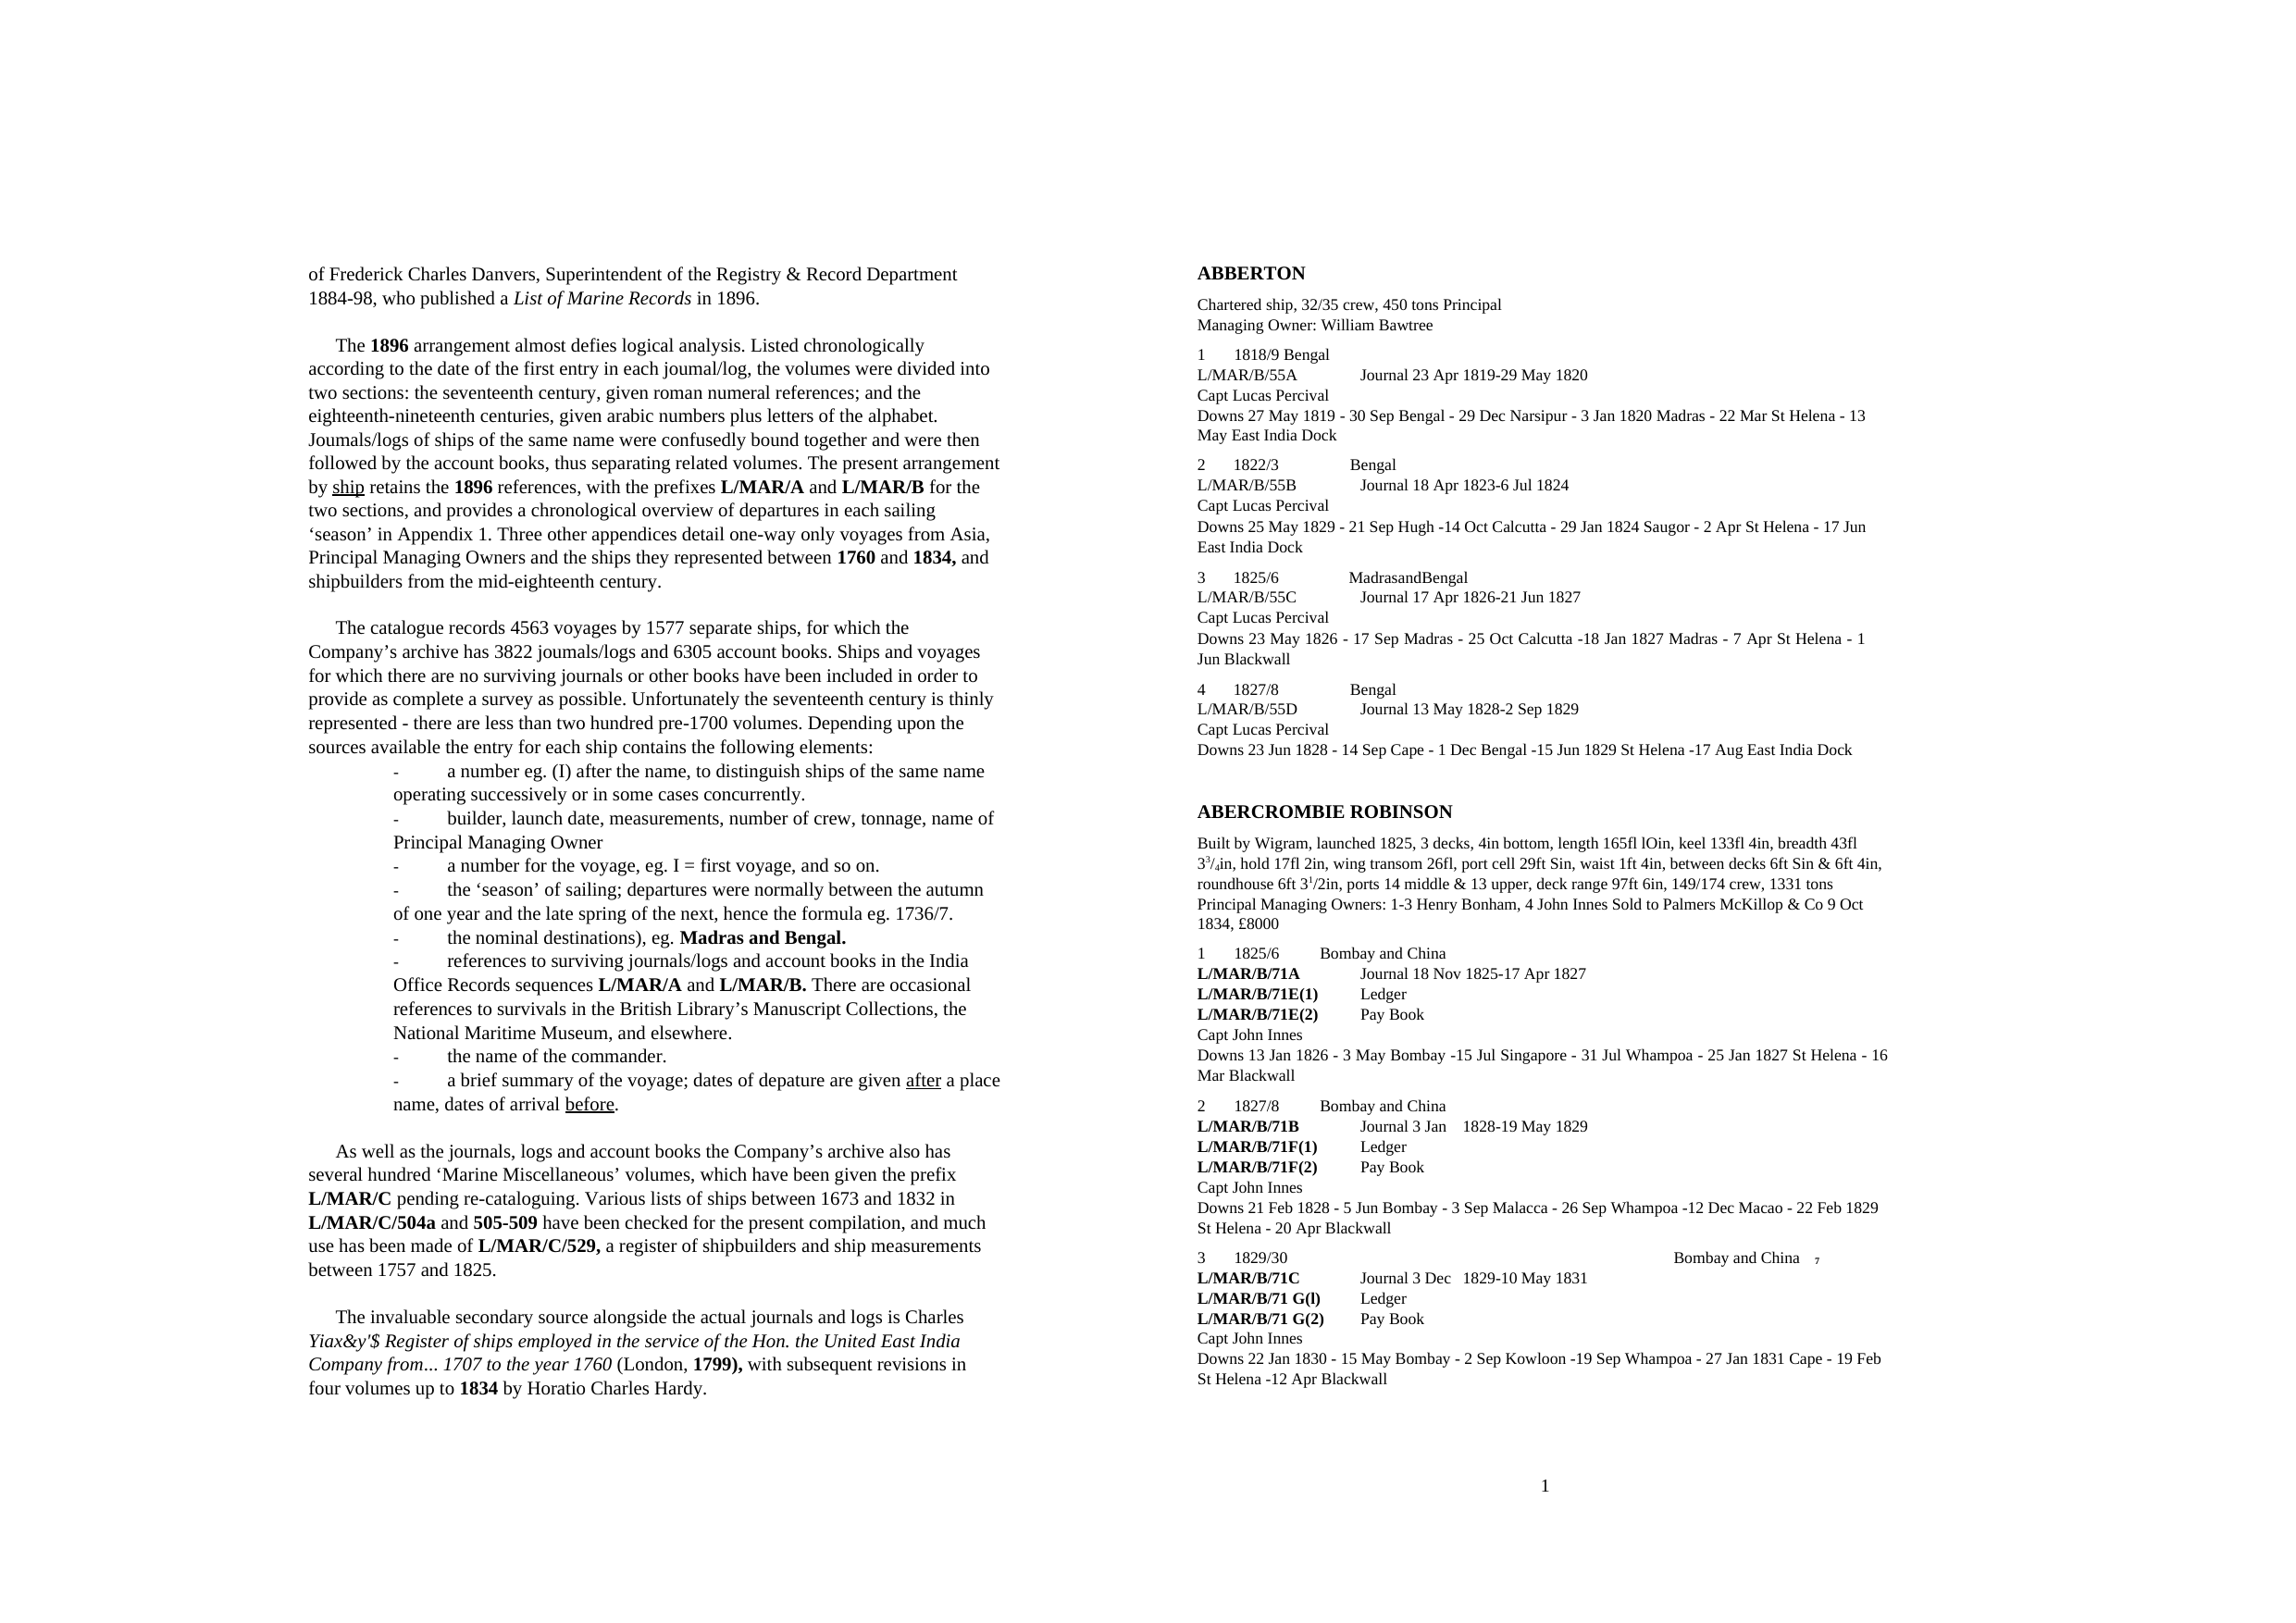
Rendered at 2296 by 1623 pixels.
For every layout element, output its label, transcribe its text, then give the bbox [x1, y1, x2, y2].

text of Frederick Charles Danvers, Superintendent of the Registry & Record Department 1884-98, who published a List of Marine Records in 1896. [308, 262, 1000, 309]
list the nominal destinations), eg. Madras and Bengal. [393, 924, 1000, 948]
text Capt John Innes [1198, 1024, 1890, 1045]
list 1827/8 Bombay and China [1198, 1096, 1890, 1116]
list 1829/30 Bombay and China 7 [1198, 1247, 1890, 1268]
text L/MAR/B/71E(1) Ledger [1198, 984, 1890, 1004]
text Capt Lucas Percival [1198, 719, 1890, 739]
list the ‘season’ of sailing; departures were normally between the autumn of one year and the late spring of the next, hence the formula eg. 1736/7. [393, 877, 1000, 924]
text L/MAR/B/71F(1) Ledger [1198, 1136, 1890, 1156]
list a brief summary of the voyage; dates of depature are given after a place name, dates of arrival before. [393, 1068, 1000, 1115]
text Built by Wigram, launched 1825, 3 decks, 4in bottom, length 165fl lOin, keel 133fl 4in, breadth 43fl 33/4in, hold 17fl 2in, wing transom 26fl, port cell 29ft Sin, waist 1ft 4in, between decks 6ft Sin & 6ft 4in, roundhouse 6ft 31/2in, ports 14 middle & 13 upper, deck range 97ft 6in, 149/174 crew, 1331 tons Principal Managing Owners: 1-3 Henry Bonham, 4 John Innes Sold to Palmers McKillop & Co 9 Oct 1834, £8000 [1198, 833, 1890, 934]
text Capt Lucas Percival [1198, 495, 1890, 515]
text The invaluable secondary source alongside the actual journals and logs is Charles Yiax&y'$ Register of ships employed in the service of the Hon. the United East India Company from... 1707 to the year 1760 (London, 1799), with subsequent revisions in four volumes up to 1834 by Horatio Charles Hardy. [308, 1305, 1000, 1399]
text Capt Lucas Percival [1198, 385, 1890, 404]
list 1825/6 Madras and Bengal [1198, 566, 1890, 587]
text Downs 23 May 1826 - 17 Sep Madras - 25 Oct Calcutta -18 Jan 1827 Madras - 7 Apr St Helena - 1 Jun Blackwall [1198, 627, 1867, 669]
text L/MAR/B/55D Journal 13 May 1828-2 Sep 1829 [1198, 700, 1890, 719]
text As well as the journals, logs and account books the Company’s archive also has several hundred ‘Marine Miscellaneous’ volumes, which have been given the prefix L/MAR/C pending re-cataloguing. Various lists of ships between 1673 and 1832 in L/MAR/C/504a and 505-509 have been checked for the present compilation, and much use has been made of L/MAR/C/529, a register of shipbuilders and ship measurements between 1757 and 1825. [308, 1138, 1000, 1282]
subtitle ABERCROMBIE ROBINSON [1198, 801, 1890, 823]
text Capt John Innes [1198, 1328, 1890, 1348]
text L/MAR/B/71F(2) Pay Book [1198, 1156, 1890, 1177]
text L/MAR/B/55B Journal 18 Apr 1823-6 Jul 1824 [1198, 475, 1890, 495]
text The 1896 arrangement almost defies logical analysis. Listed chronologically according to the date of the first entry in each joumal/log, the volumes were divided into two sections: the seventeenth century, given roman numeral references; and the eighteenth-nineteenth centuries, given arabic numbers plus letters of the alphabet. Joumals/logs of ships of the same name were confusedly bound together and were then followed by the account books, thus separating related volumes. The present arrange­ment by ship retains the 1896 references, with the prefixes L/MAR/A and L/MAR/B for the two sections, and provides a chronological overview of departures in each sailing ‘season’ in Appendix 1. Three other appendices detail one-way only voyages from Asia, Principal Managing Owners and the ships they represented between 1760 and 1834, and shipbuilders from the mid-eighteenth century. [308, 332, 1000, 592]
list 1827/8 Bengal [1198, 679, 1890, 700]
text Downs 27 May 1819 - 30 Sep Bengal - 29 Dec Narsipur - 3 Jan 1820 Madras - 22 Mar St Helena - 13 May East India Dock [1198, 404, 1867, 445]
text L/MAR/B/71 G(2) Pay Book [1198, 1308, 1890, 1328]
list 1822/3 Bengal [1198, 454, 1890, 475]
list builder, launch date, measurements, number of crew, tonnage, name of Principal Managing Owner [393, 806, 1000, 853]
text Chartered ship, 32/35 crew, 450 tons Principal Managing Owner: William Bawtree [1198, 294, 1512, 335]
text L/MAR/B/55C Journal 17 Apr 1826-21 Jun 1827 [1198, 587, 1890, 607]
text Capt John Innes [1198, 1177, 1890, 1196]
list a number eg. (I) after the name, to distinguish ships of the same name operating successively or in some cases concurrently. [393, 758, 1000, 806]
text L/MAR/B/71 G(l) Ledger [1198, 1288, 1890, 1308]
list a number for the voyage, eg. I = first voyage, and so on. [393, 853, 1000, 877]
text L/MAR/B/71A Journal 18 Nov 1825-17 Apr 1827 [1198, 963, 1890, 984]
text L/MAR/B/71B Journal 3 Jan 1828-19 May 1829 [1198, 1116, 1890, 1136]
text The catalogue records 4563 voyages by 1577 separate ships, for which the Company’s archive has 3822 joumals/logs and 6305 account books. Ships and voyages for which there are no surviving journals or other books have been included in order to provide as complete a survey as possible. Unfortunately the seventeenth century is thinly represented - there are less than two hundred pre-1700 volumes. Depending upon the sources available the entry for each ship contains the following elements: [308, 615, 1000, 758]
text Capt Lucas Percival [1198, 607, 1890, 627]
text L/MAR/B/55A Journal 23 Apr 1819-29 May 1820 [1198, 365, 1890, 385]
text Downs 13 Jan 1826 - 3 May Bombay -15 Jul Singapore - 31 Jul Whampoa - 25 Jan 1827 St Helena - 16 Mar Blackwall [1198, 1045, 1890, 1085]
text Downs 25 May 1829 - 21 Sep Hugh -14 Oct Calcutta - 29 Jan 1824 Saugor - 2 Apr St Helena - 17 Jun East India Dock [1198, 515, 1890, 557]
text Downs 22 Jan 1830 - 15 May Bombay - 2 Sep Kowloon -19 Sep Whampoa - 27 Jan 1831 Cape - 19 Feb St Helena -12 Apr Blackwall [1198, 1348, 1890, 1389]
list 1825/6 Bombay and China [1198, 943, 1890, 963]
list references to surviving journals/logs and account books in the India Office Records sequences L/MAR/A and L/MAR/B. There are occasional references to survivals in the British Library’s Manuscript Collections, the National Maritime Museum, and elsewhere. [393, 948, 1000, 1044]
text L/MAR/B/71C Journal 3 Dec 1829-10 May 1831 [1198, 1268, 1890, 1288]
list the name of the commander. [393, 1044, 1000, 1068]
text Downs 21 Feb 1828 - 5 Jun Bombay - 3 Sep Malacca - 26 Sep Whampoa -12 Dec Macao - 22 Feb 1829 St Helena - 20 Apr Blackwall [1198, 1196, 1890, 1237]
list 1818/9 Bengal [1198, 344, 1890, 365]
text L/MAR/B/71E(2) Pay Book [1198, 1004, 1890, 1024]
text Downs 23 Jun 1828 - 14 Sep Cape - 1 Dec Bengal -15 Jun 1829 St Helena -17 Aug East India Dock [1198, 739, 1890, 760]
subtitle ABBERTON [1198, 262, 1890, 284]
